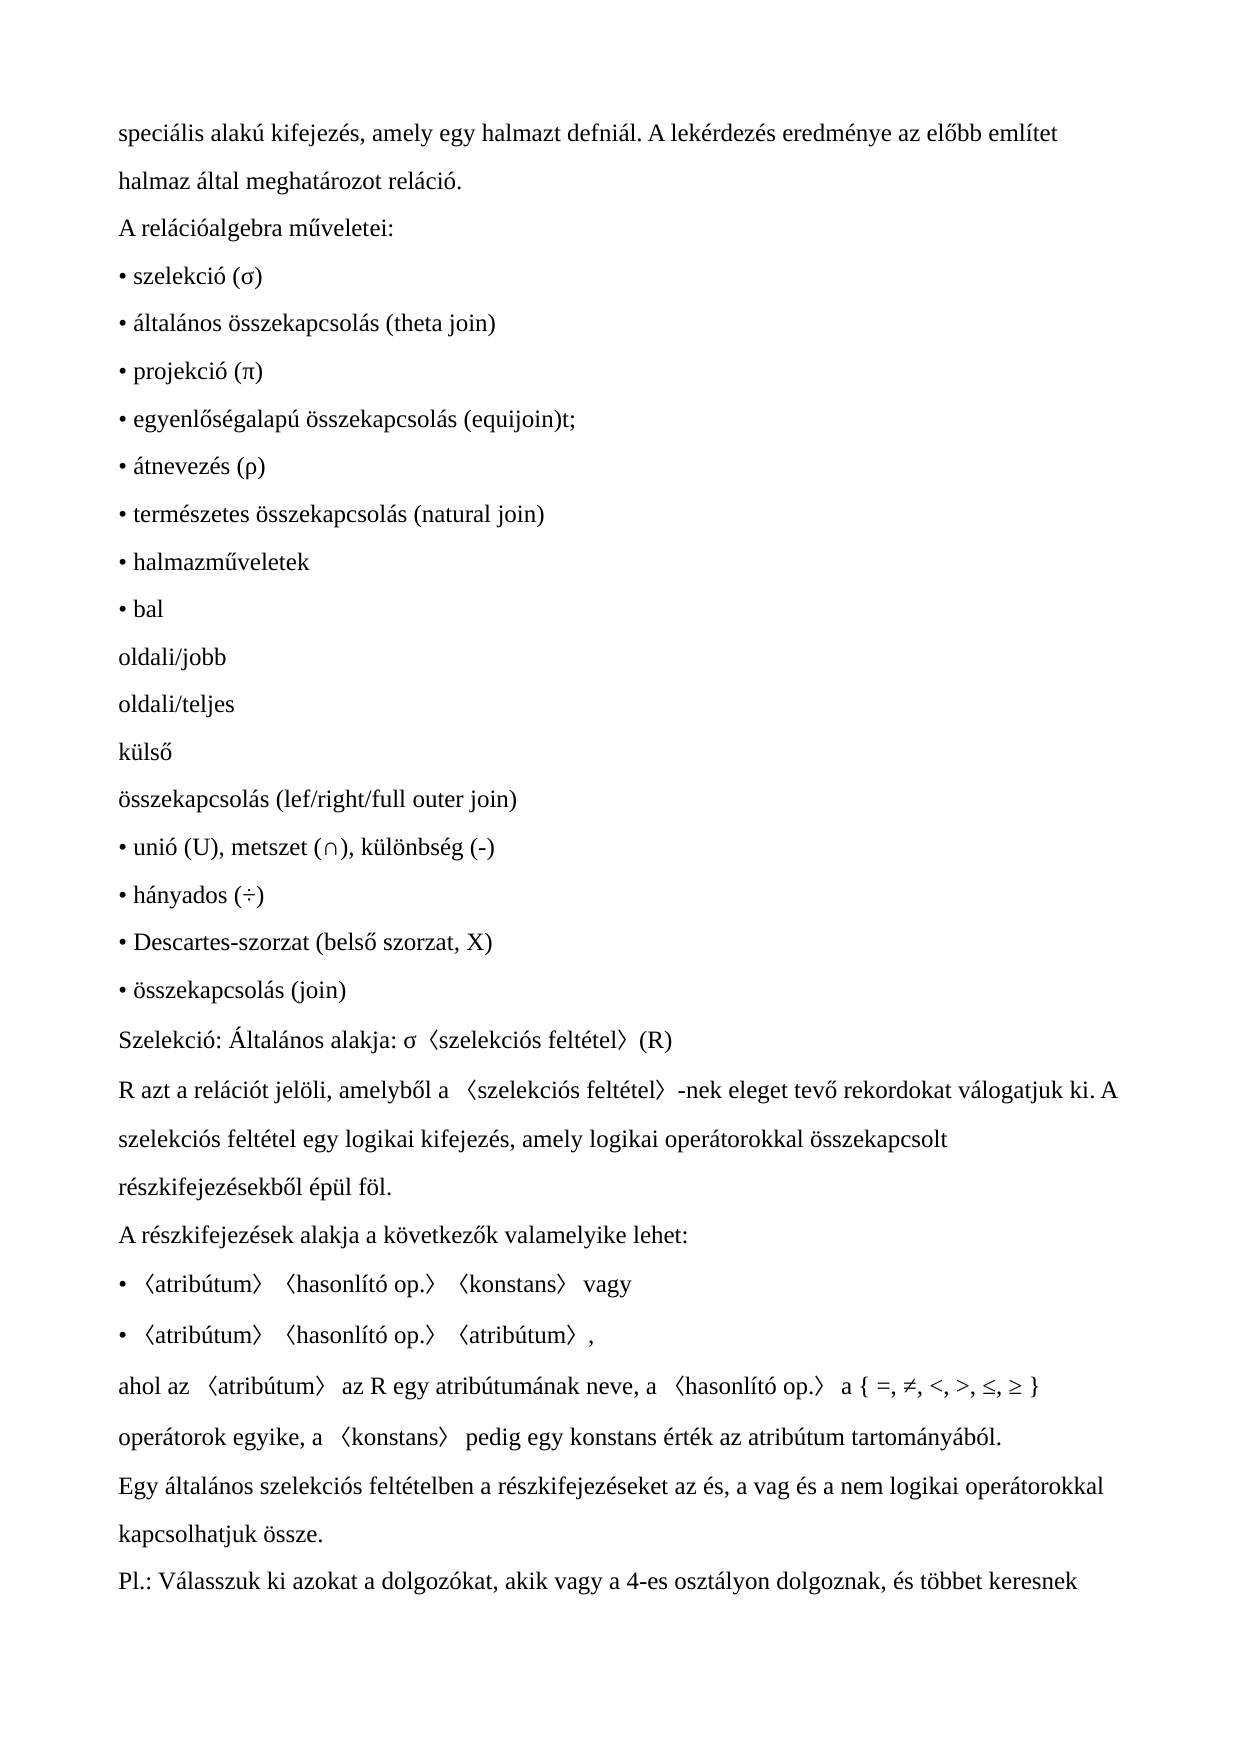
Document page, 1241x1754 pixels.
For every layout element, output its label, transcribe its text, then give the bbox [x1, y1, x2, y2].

text kapcsolhatjuk össze. [118, 1519, 1122, 1547]
text R azt a relációt jelöli, amelyből a 〈szelekciós feltétel〉-nek eleget tevő rekordokat válogatjuk ki. A [118, 1073, 1122, 1105]
text • szelekció (σ) [118, 261, 1122, 290]
text • unió (U), metszet (∩), különbség (-) [118, 832, 1122, 861]
text • bal [118, 594, 1122, 623]
text • általános összekapcsolás (theta join) [118, 308, 1122, 337]
text • Descartes-szorzat (belső szorzat, X) [118, 927, 1122, 956]
text • átnevezés (ρ) [118, 451, 1122, 480]
text Szelekció: Általános alakja: σ〈szelekciós feltétel〉(R) [118, 1023, 1122, 1054]
text halmaz által meghatározot reláció. [118, 166, 1122, 194]
text oldali/jobb [118, 642, 1122, 671]
text összekapcsolás (lef/right/full outer join) [118, 784, 1122, 813]
text operátorok egyike, a 〈konstans〉 pedig egy konstans érték az atribútum tartományából. [118, 1420, 1122, 1452]
text • hányados (÷) [118, 880, 1122, 908]
text ahol az 〈atribútum〉 az R egy atribútumának neve, a 〈hasonlító op.〉 a { =, ≠, <, >, ≤, ≥ } [118, 1369, 1122, 1401]
text külső [118, 737, 1122, 766]
text • 〈atribútum〉〈hasonlító op.〉〈atribútum〉, [118, 1318, 1122, 1350]
text • egyenlőségalapú összekapcsolás (equijoin)t; [118, 404, 1122, 432]
text • 〈atribútum〉〈hasonlító op.〉〈konstans〉 vagy [118, 1267, 1122, 1299]
text A részkifejezések alakja a következők valamelyike lehet: [118, 1220, 1122, 1248]
text Pl.: Válasszuk ki azokat a dolgozókat, akik vagy a 4-es osztályon dolgoznak, és többet keresnek [118, 1566, 1122, 1595]
text • összekapcsolás (join) [118, 975, 1122, 1004]
text szelekciós feltétel egy logikai kifejezés, amely logikai operátorokkal összekapcsolt [118, 1124, 1122, 1153]
text • természetes összekapcsolás (natural join) [118, 499, 1122, 528]
text oldali/teljes [118, 689, 1122, 718]
text A relációalgebra műveletei: [118, 213, 1122, 242]
text speciális alakú kifejezés, amely egy halmazt defniál. A lekérdezés eredménye az előbb említet [118, 118, 1122, 147]
text • halmazműveletek [118, 547, 1122, 575]
text Egy általános szelekciós feltételben a részkifejezéseket az és, a vag és a nem logikai operátorokkal [118, 1471, 1122, 1500]
text részkifejezésekből épül föl. [118, 1172, 1122, 1201]
text • projekció (π) [118, 356, 1122, 385]
